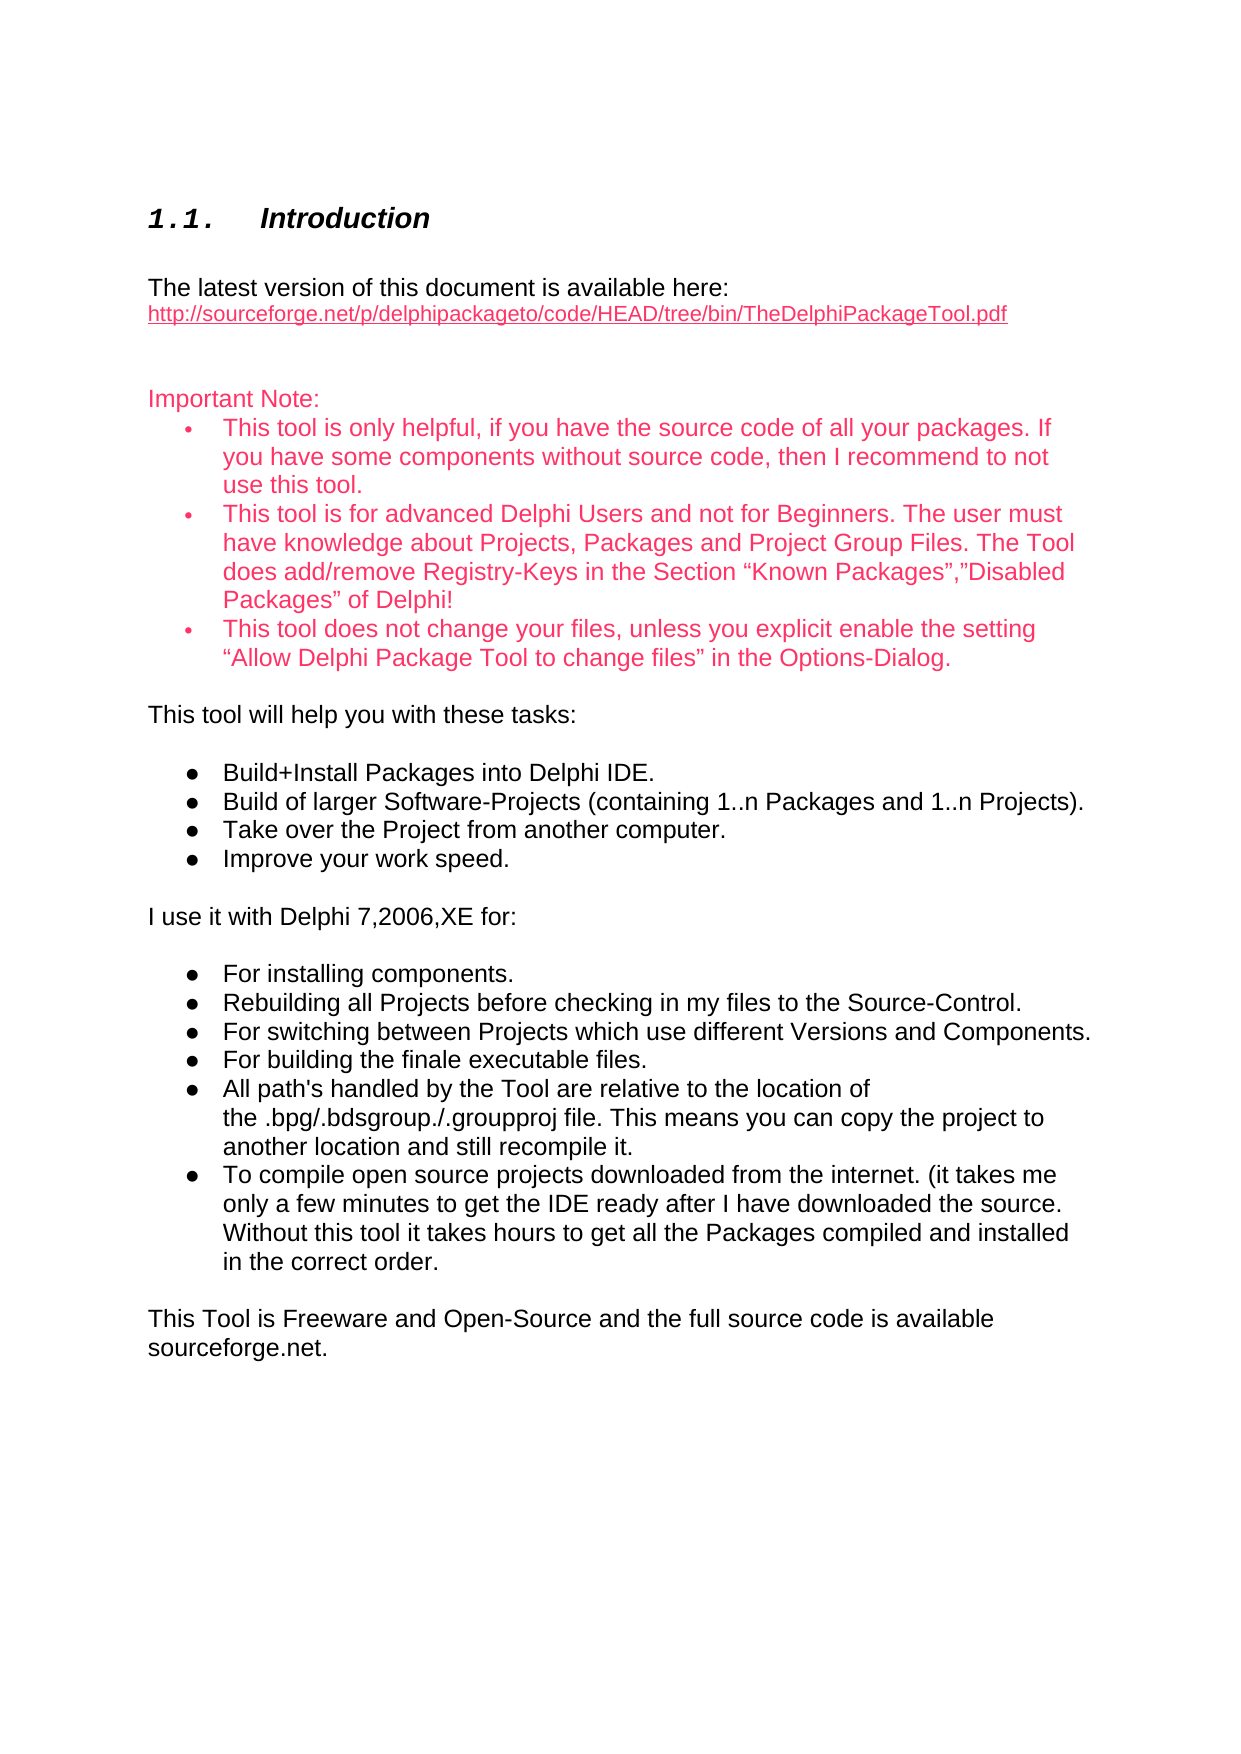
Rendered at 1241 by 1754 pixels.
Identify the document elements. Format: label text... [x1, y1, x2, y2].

list For switching between Projects which use different Versions and Components. [185, 1016, 1093, 1045]
list This tool is for advanced Delphi Users and not for Beginners. The user must have knowledge about Projects, Packages and Project Group Files. The Tool does add/remove Registry-Keys in the Section “Known Packages”,”Disabled Packages” of Delphi! [185, 499, 1093, 614]
list Build+Install Packages into Delphi IDE. [185, 758, 1093, 786]
text The latest version of this document is available here: [148, 272, 1093, 301]
list For building the finale executable files. [185, 1045, 1093, 1074]
subtitle Introduction [148, 201, 1093, 237]
list All path's handled by the Tool are relative to the location of the .bpg/.bdsgroup./.groupproj file. This means you can copy the project to another location and still recompile it. [185, 1074, 1093, 1160]
list This tool is only helpful, if you have the source code of all your packages. If you have some components without source code, then I recommend to not use this tool. [185, 413, 1093, 499]
list Rebuilding all Projects before checking in my files to the Source-Control. [185, 988, 1093, 1016]
text Important Note: [148, 384, 1093, 413]
list Build of larger Software-Projects (containing 1..n Packages and 1..n Projects). [185, 786, 1093, 815]
list To compile open source projects downloaded from the internet. (it takes me only a few minutes to get the IDE ready after I have downloaded the source. Without this tool it takes hours to get all the Packages compiled and installed in the correct order. [185, 1160, 1093, 1275]
list This tool does not change your files, unless you explicit enable the setting “Allow Delphi Package Tool to change files” in the Options-Dialog. [185, 614, 1093, 671]
text This tool will help you with these tasks: [148, 700, 1093, 729]
text http://sourceforge.net/p/delphipackageto/code/HEAD/tree/bin/TheDelphiPackageTool.pdf [148, 301, 1093, 326]
list Take over the Project from another computer. [185, 815, 1093, 844]
text This Tool is Freeware and Open-Source and the full source code is available sourceforge.net. [148, 1304, 1093, 1361]
list For installing components. [185, 959, 1093, 988]
text I use it with Delphi 7,2006,XE for: [148, 901, 1093, 930]
list Improve your work speed. [185, 844, 1093, 873]
